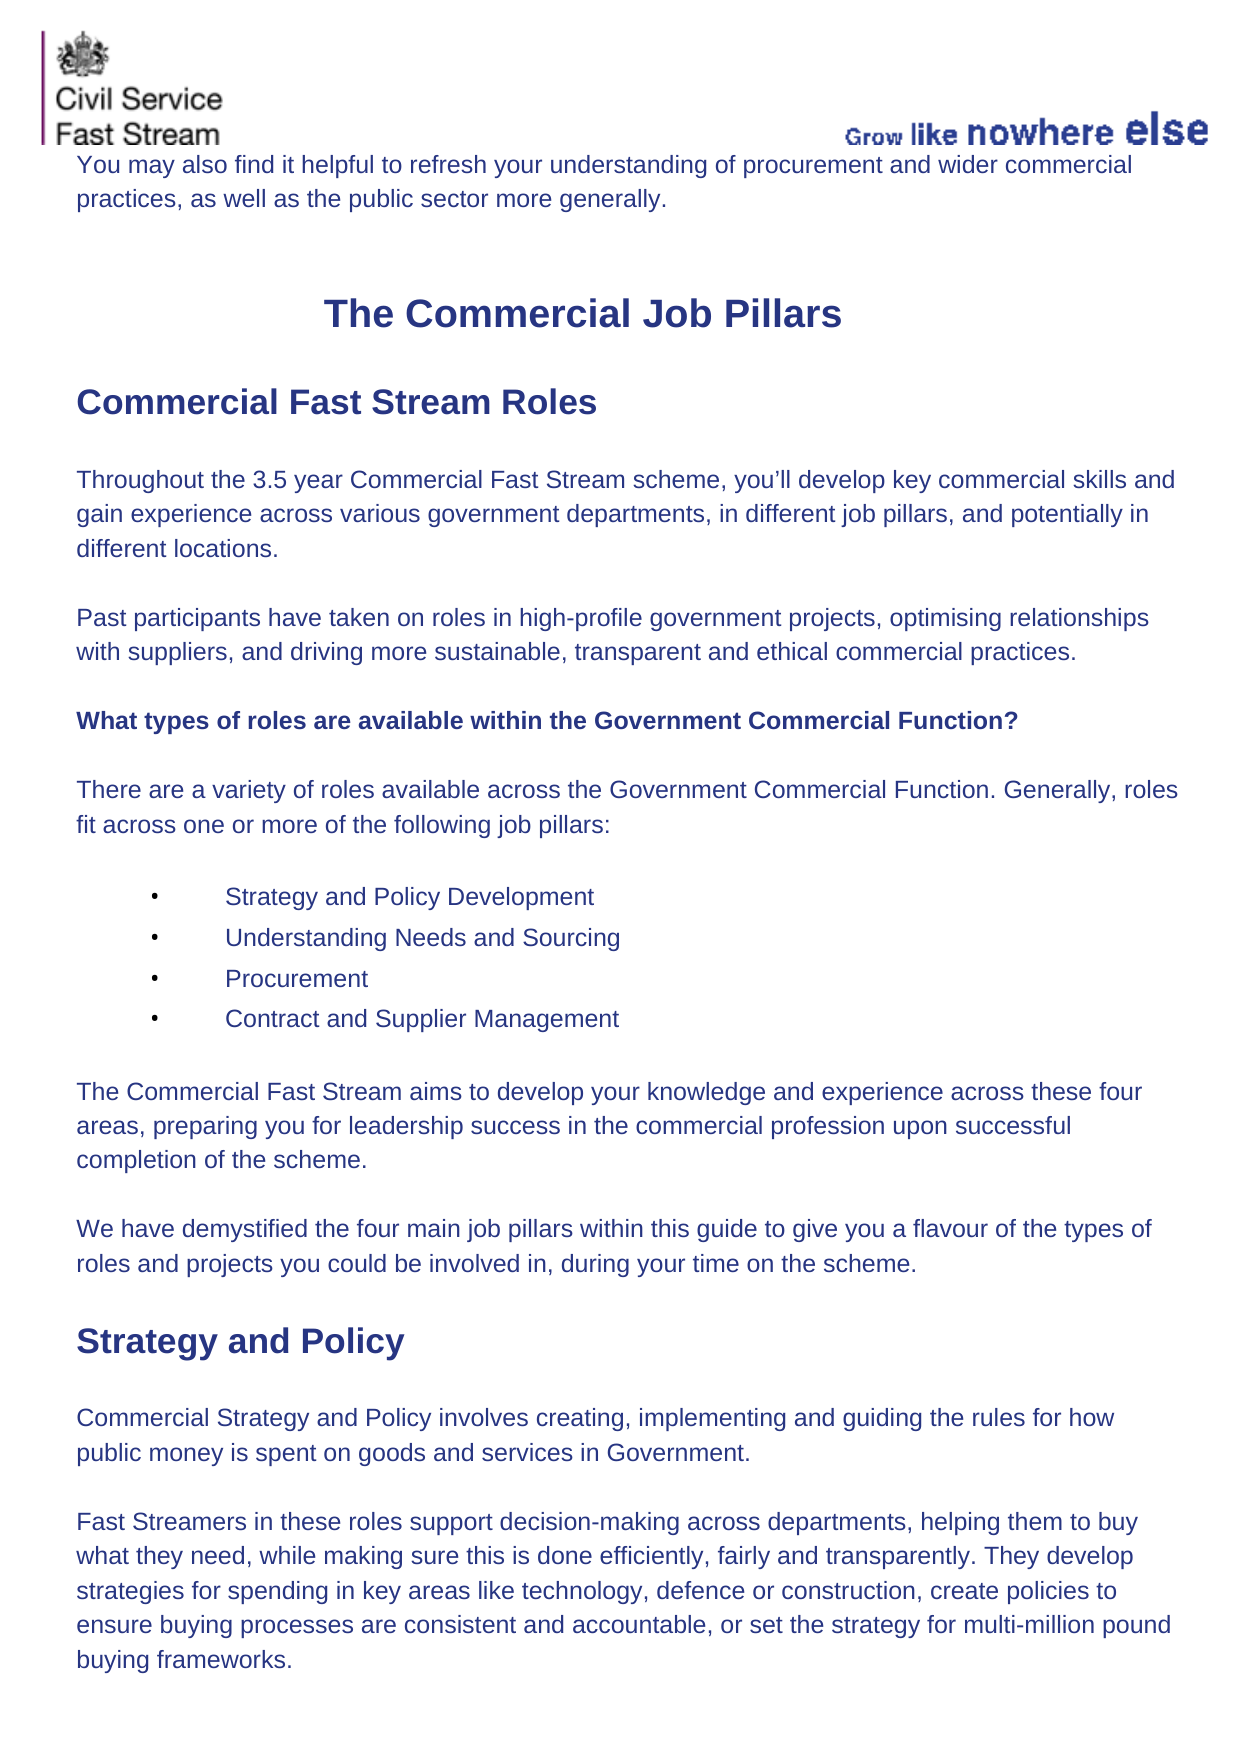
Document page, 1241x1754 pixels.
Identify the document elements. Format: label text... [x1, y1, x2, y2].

list Procurement [150, 960, 1184, 994]
text Strategy and Policy [76, 1320, 1184, 1361]
list Strategy and Policy Development [150, 879, 1184, 913]
text You may also find it helpful to refresh your understanding of procurement and wider commercial practices, as well as the public sector more generally. [76, 150, 1184, 213]
text What types of roles are available within the Government Commercial Function? [76, 706, 1184, 735]
list Understanding Needs and Sourcing [150, 919, 1184, 953]
text The Commercial Job Pillars [76, 290, 1090, 336]
text We have demystified the four main job pillars within this guide to give you a flavour of the types of roles and projects you could be involved in, during your time on the scheme. [76, 1214, 1184, 1278]
list Contract and Supplier Management [150, 1001, 1184, 1035]
text Throughout the 3.5 year Commercial Fast Stream scheme, you’ll develop key commercial skills and gain experience across various government departments, in different job pillars, and potentially in different locations. [76, 465, 1184, 563]
text Commercial Strategy and Policy involves creating, implementing and guiding the rules for how public money is spent on goods and services in Government. [76, 1403, 1184, 1466]
text The Commercial Fast Stream aims to develop your knowledge and experience across these four areas, preparing you for leadership success in the commercial profession upon successful completion of the scheme. [76, 1076, 1184, 1174]
text Past participants have taken on roles in high-profile government projects, optimising relationships with suppliers, and driving more sustainable, transparent and ethical commercial practices. [76, 603, 1184, 666]
text Fast Streamers in these roles support decision-making across departments, helping them to buy what they need, while making sure this is done efficiently, fairly and transparently. They develop strategies for spending in key areas like technology, defence or construction, create policies to ensure buying processes are consistent and accountable, or set the strategy for multi-million pound buying frameworks. [76, 1507, 1184, 1673]
text Commercial Fast Stream Roles [76, 382, 1184, 422]
text There are a variety of roles available across the Government Commercial Function. Generally, roles fit across one or more of the following job pillars: [76, 775, 1184, 838]
